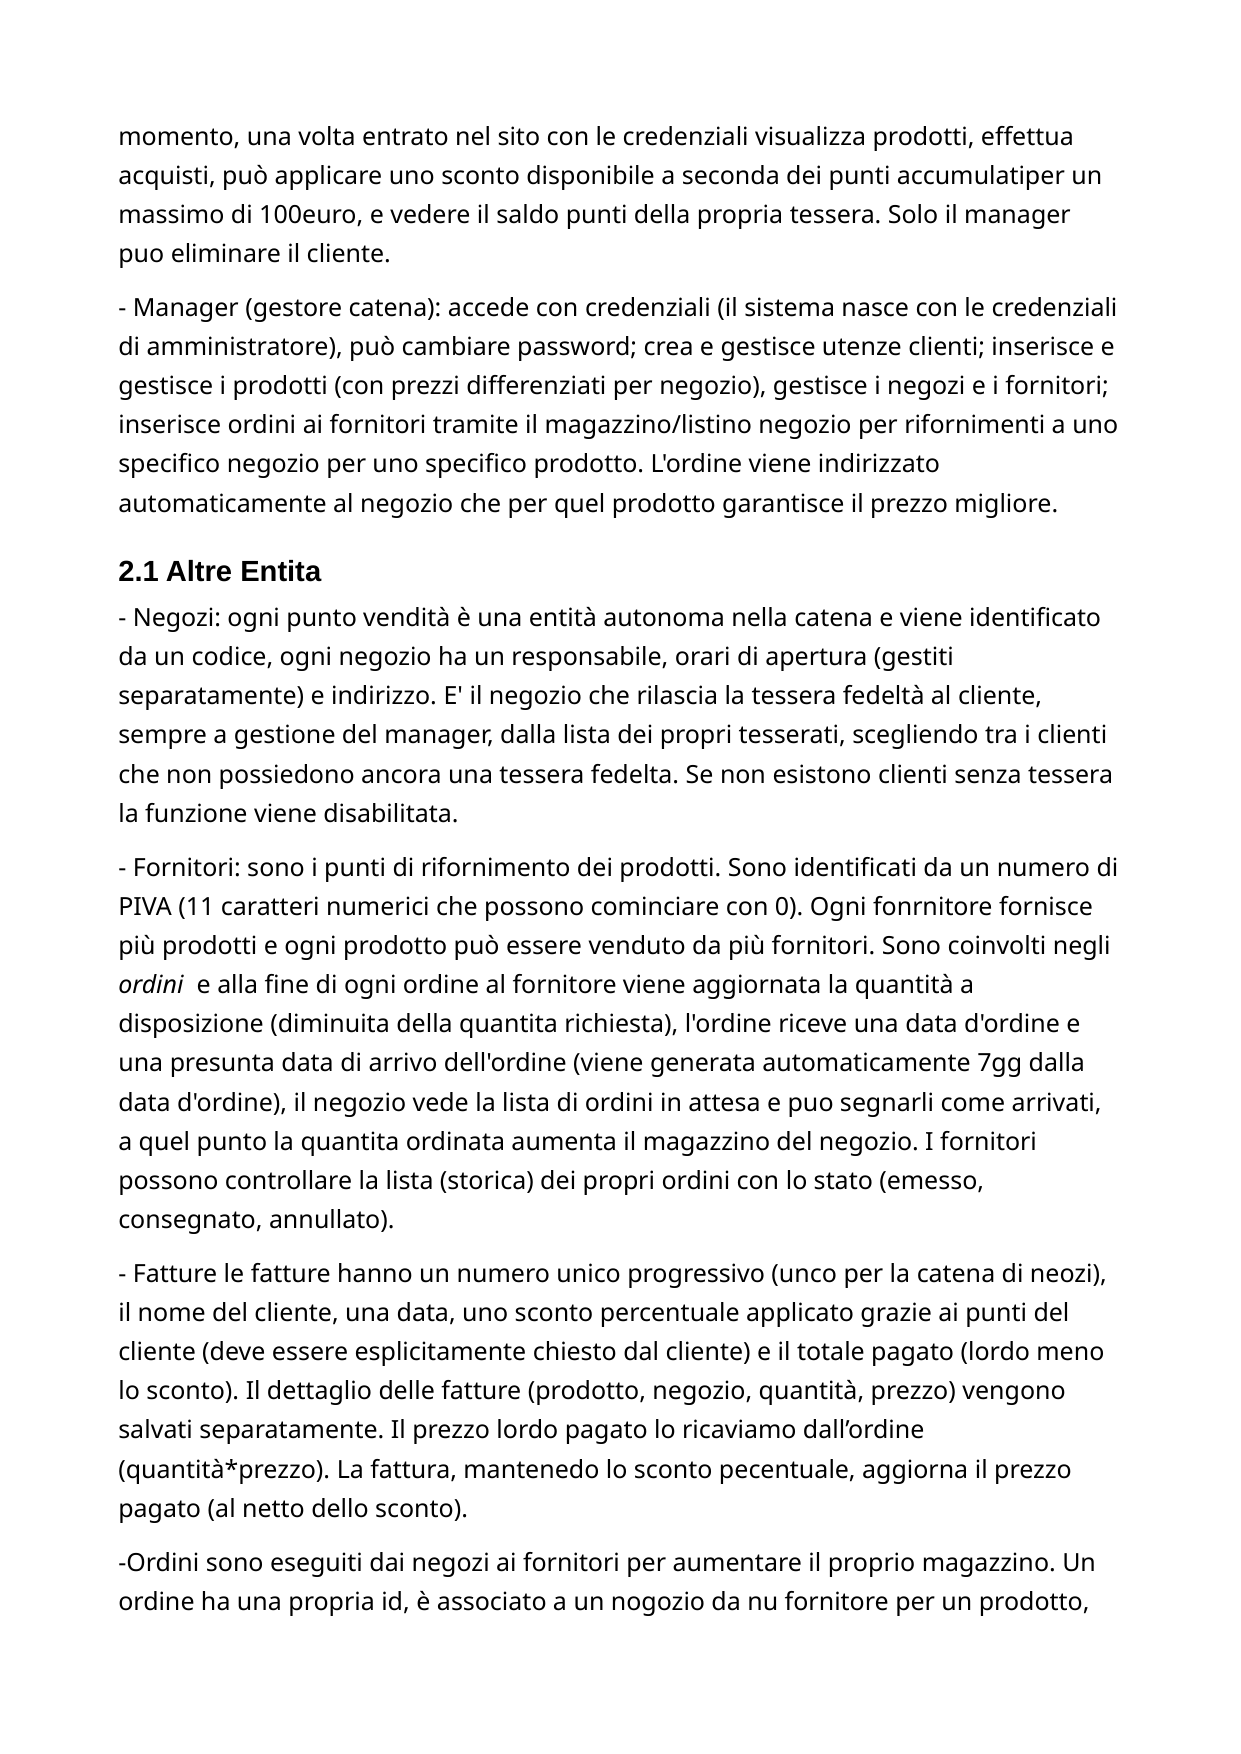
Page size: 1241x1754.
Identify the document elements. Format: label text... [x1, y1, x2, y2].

text momento, una volta entrato nel sito con le credenziali visualizza prodotti, effettua acquisti, può applicare uno sconto disponibile a seconda dei punti accumulatiper un massimo di 100euro, e vedere il saldo punti della propria tessera. Solo il manager puo eliminare il cliente. [118, 118, 1122, 270]
text - Fatture le fatture hanno un numero unico progressivo (unco per la catena di neozi), il nome del cliente, una data, uno sconto percentuale applicato grazie ai punti del cliente (deve essere esplicitamente chiesto dal cliente) e il totale pagato (lordo meno lo sconto). Il dettaglio delle fatture (prodotto, negozio, quantità, prezzo) vengono salvati separatamente. Il prezzo lordo pagato lo ricaviamo dall’ordine (quantità*prezzo). La fattura, mantenedo lo sconto pecentuale, aggiorna il prezzo pagato (al netto dello sconto). [118, 1255, 1122, 1524]
text - Manager (gestore catena): accede con credenziali (il sistema nasce con le credenziali di amministratore), può cambiare password; crea e gestisce utenze clienti; inserisce e gestisce i prodotti (con prezzi differenziati per negozio), gestisce i negozi e i fornitori; inserisce ordini ai fornitori tramite il magazzino/listino negozio per rifornimenti a uno specifico negozio per uno specifico prodotto. L'ordine viene indirizzato automaticamente al negozio che per quel prodotto garantisce il prezzo migliore. [118, 289, 1122, 519]
text - Fornitori: sono i punti di rifornimento dei prodotti. Sono identificati da un numero di PIVA (11 caratteri numerici che possono cominciare con 0). Ogni fonrnitore fornisce più prodotti e ogni prodotto può essere venduto da più fornitori. Sono coinvolti negli ordini e alla fine di ogni ordine al fornitore viene aggiornata la quantità a disposizione (diminuita della quantita richiesta), l'ordine riceve una data d'ordine e una presunta data di arrivo dell'ordine (viene generata automaticamente 7gg dalla data d'ordine), il negozio vede la lista di ordini in attesa e puo segnarli come arrivati, a quel punto la quantita ordinata aumenta il magazzino del negozio. I fornitori possono controllare la lista (storica) dei propri ordini con lo stato (emesso, consegnato, annullato). [118, 849, 1122, 1236]
subtitle 2.1 Altre Entita [118, 553, 1122, 587]
text -Ordini sono eseguiti dai negozi ai fornitori per aumentare il proprio magazzino. Un ordine ha una propria id, è associato a un nogozio da nu fornitore per un prodotto, [118, 1544, 1122, 1617]
text - Negozi: ogni punto vendità è una entità autonoma nella catena e viene identificato da un codice, ogni negozio ha un responsabile, orari di apertura (gestiti separatamente) e indirizzo. E' il negozio che rilascia la tessera fedeltà al cliente, sempre a gestione del manager, dalla lista dei propri tesserati, scegliendo tra i clienti che non possiedono ancora una tessera fedelta. Se non esistono clienti senza tessera la funzione viene disabilitata. [118, 599, 1122, 829]
